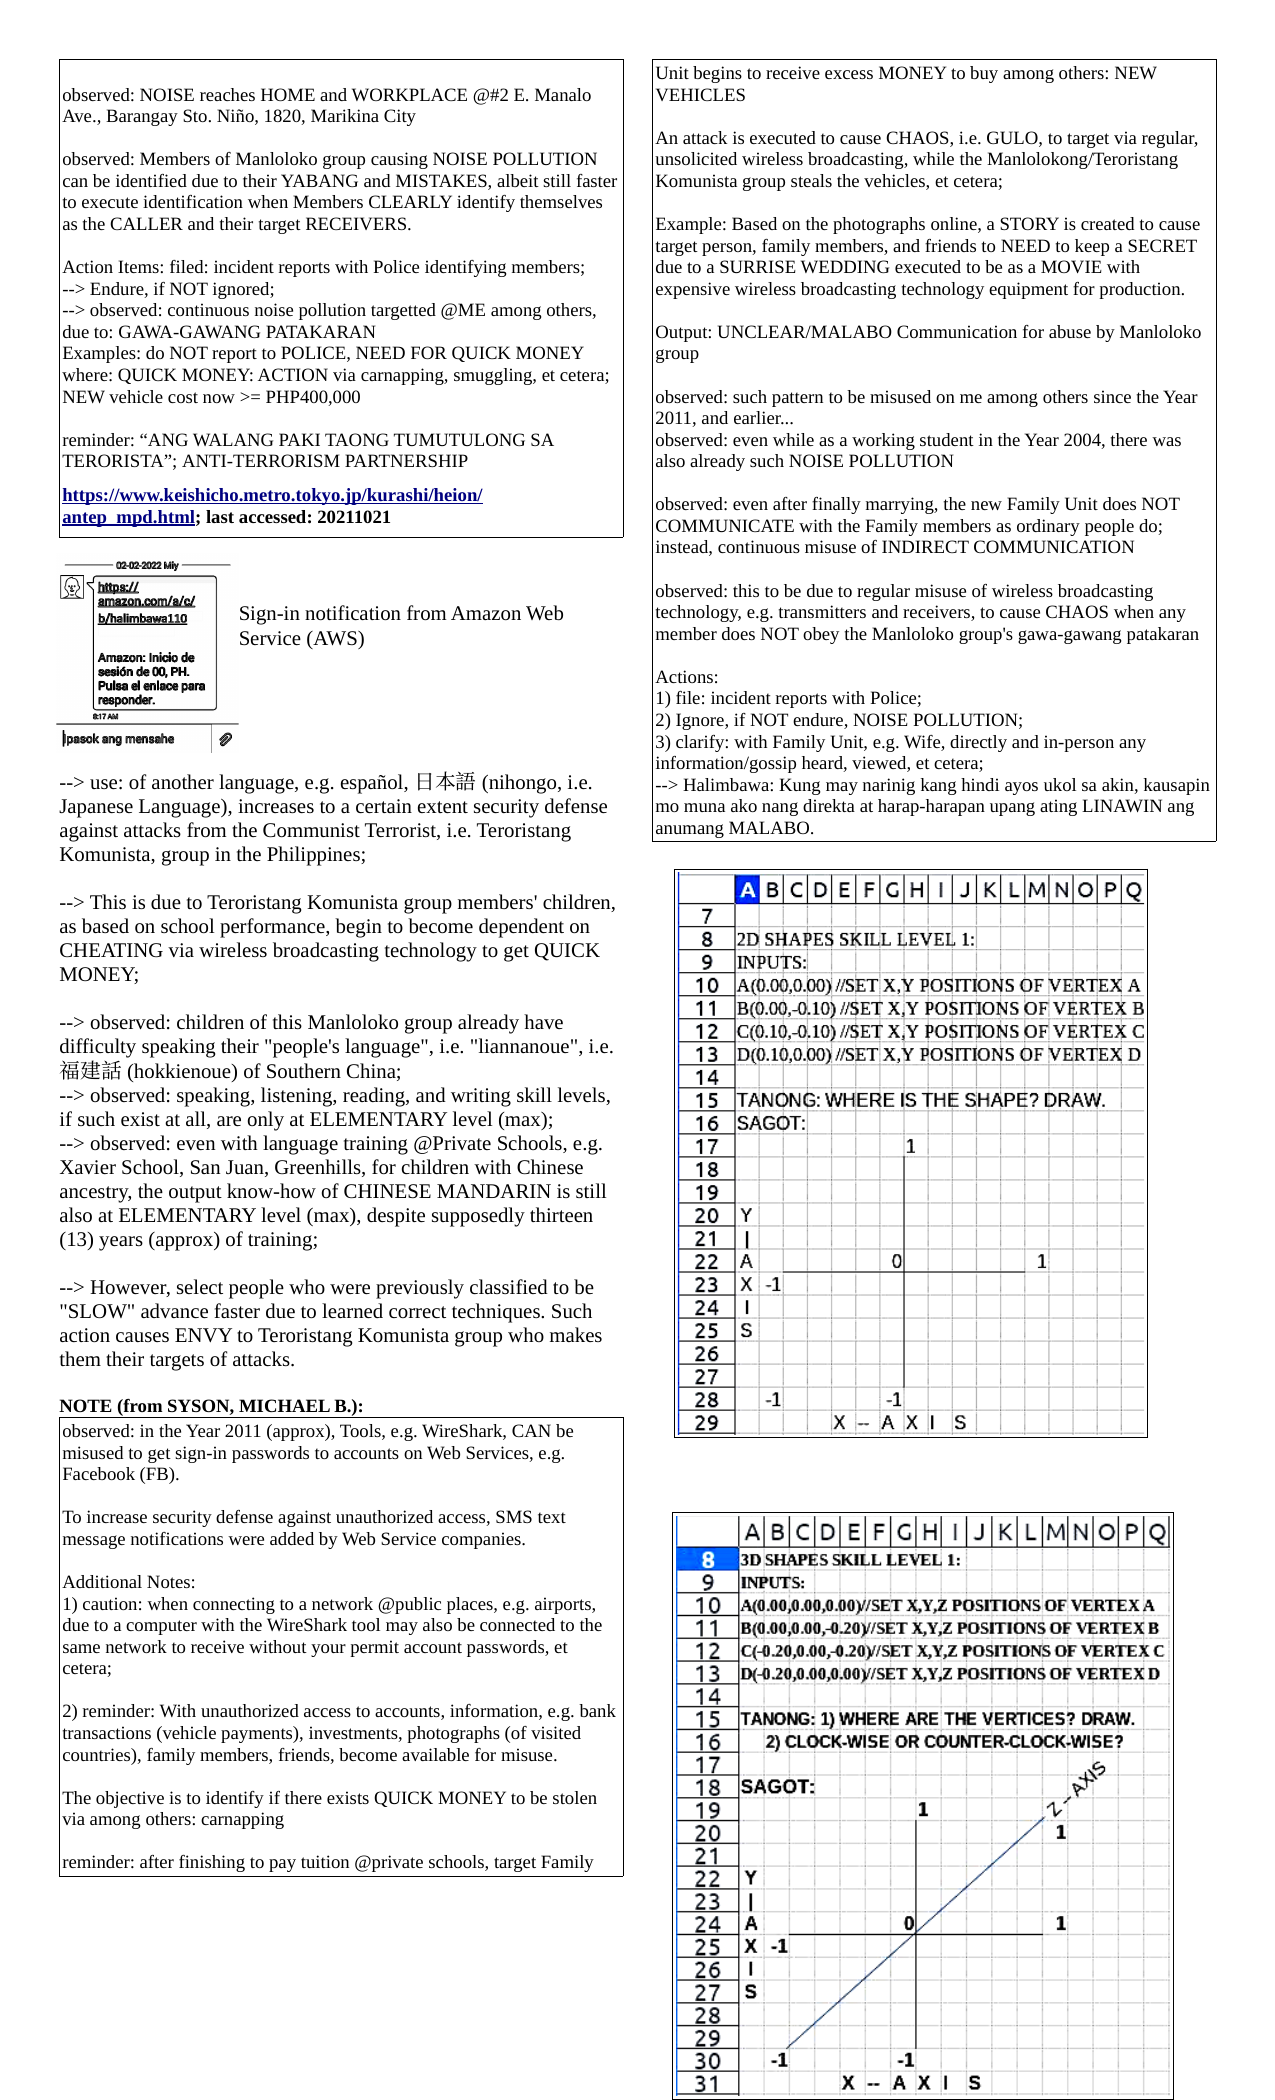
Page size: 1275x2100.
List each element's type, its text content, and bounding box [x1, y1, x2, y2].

table_header Unit begins to receive excess MONEY to buy among others: NEW VEHICLES An attack is executed to cause CHAOS, i.e. GULO, to target via regular, unsolicited wireless broadcasting, while the Manlolokong/Teroristang Komunista group steals the vehicles, et cetera; Example: Based on the photographs online, a STORY is created to cause target person, family members, and friends to NEED to keep a SECRET due to a SURRISE WEDDING executed to be as a MOVIE with expensive wireless broadcasting technology equipment for production. Output: UNCLEAR/MALABO Communication for abuse by Manloloko group observed: such pattern to be misused on me among others since the Year 2011, and earlier... observed: even while as a working student in the Year 2004, there was also already such NOISE POLLUTION observed: even after finally marrying, the new Family Unit does NOT COMMUNICATE with the Family members as ordinary people do; instead, continuous misuse of INDIRECT COMMUNICATION observed: this to be due to regular misuse of wireless broadcasting technology, e.g. transmitters and receivers, to cause CHAOS when any member does NOT obey the Manloloko group's gawa-gawang patakaran Actions: 1) file: incident reports with Police; 2) Ignore, if NOT endure, NOISE POLLUTION; 3) clarify: with Family Unit, e.g. Wife, directly and in-person any information/gossip heard, viewed, et cetera; --> Halimbawa: Kung may narinig kang hindi ayos ukol sa akin, kausapin mo muna ako nang direkta at harap-harapan upang ating LINAWIN ang anumang MALABO. [653, 60, 1216, 841]
table_header observed: NOISE reaches HOME and WORKPLACE @#2 E. Manalo Ave., Barangay Sto. Niño, 1820, Marikina City observed: Members of Manloloko group causing NOISE POLLUTION can be identified due to their YABANG and MISTAKES, albeit still faster to execute identification when Members CLEARLY identify themselves as the CALLER and their target RECEIVERS. Action Items: filed: incident reports with Police identifying members; --> Endure, if NOT ignored; --> observed: continuous noise pollution targetted @ME among others, due to: GAWA-GAWANG PATAKARAN Examples: do NOT report to POLICE, NEED FOR QUICK MONEY where: QUICK MONEY: ACTION via carnapping, smuggling, et cetera; NEW vehicle cost now >= PHP400,000 reminder: “ANG WALANG PAKI TAONG TUMUTULONG SA TERORISTA”; ANTI-TERRORISM PARTNERSHIP https://www.keishicho.metro.tokyo.jp/kurashi/heion/antep_mpd.html; last accessed: 20211021 [60, 60, 623, 537]
picture [56, 553, 239, 753]
subtitle Sign-in notification from Amazon Web Service (AWS) [239, 601, 623, 649]
text --> observed: even with language training @Private Schools, e.g. Xavier School, San Juan, Greenhills, for children with Chinese ancestry, the output know-how of CHINESE MANDARIN is still also at ELEMENTARY level (max), despite supposedly thirteen (13) years (approx) of training; [59, 1131, 623, 1251]
text --> observed: speaking, listening, reading, and writing skill levels, if such exist at all, are only at ELEMENTARY level (max); [59, 1083, 623, 1131]
text --> use: of another language, e.g. español, 日本語 (nihongo, i.e. Japanese Language), increases to a certain extent security defense against attacks from the Communist Terrorist, i.e. Teroristang Komunista, group in the Philippines; [59, 770, 623, 866]
picture [677, 872, 1145, 1435]
table_header observed: in the Year 2011 (approx), Tools, e.g. WireShark, CAN be misused to get sign-in passwords to accounts on Web Services, e.g. Facebook (FB). To increase security defense against unauthorized access, SMS text message notifications were added by Web Service companies. Additional Notes: 1) caution: when connecting to a network @public places, e.g. airports, due to a computer with the WireShark tool may also be connected to the same network to receive without your permit account passwords, et cetera; 2) reminder: With unauthorized access to accounts, information, e.g. bank transactions (vehicle payments), investments, photographs (of visited countries), family members, friends, become available for misuse. The objective is to identify if there exists QUICK MONEY to be stolen via among others: carnapping reminder: after finishing to pay tuition @private schools, target Family [60, 1418, 623, 1876]
picture [676, 1516, 1171, 2096]
text --> However, select people who were previously classified to be "SLOW" advance faster due to learned correct techniques. Such action causes ENVY to Teroristang Komunista group who makes them their targets of attacks. [59, 1275, 623, 1371]
text --> This is due to Teroristang Komunista group members' children, as based on school performance, begin to become dependent on CHEATING via wireless broadcasting technology to get QUICK MONEY; [59, 890, 623, 986]
text --> observed: children of this Manloloko group already have difficulty speaking their "people's language", i.e. "liannanoue", i.e. 福建話 (hokkienoue) of Southern China; [59, 1010, 623, 1083]
text NOTE (from SYSON, MICHAEL B.): [59, 1395, 623, 1417]
